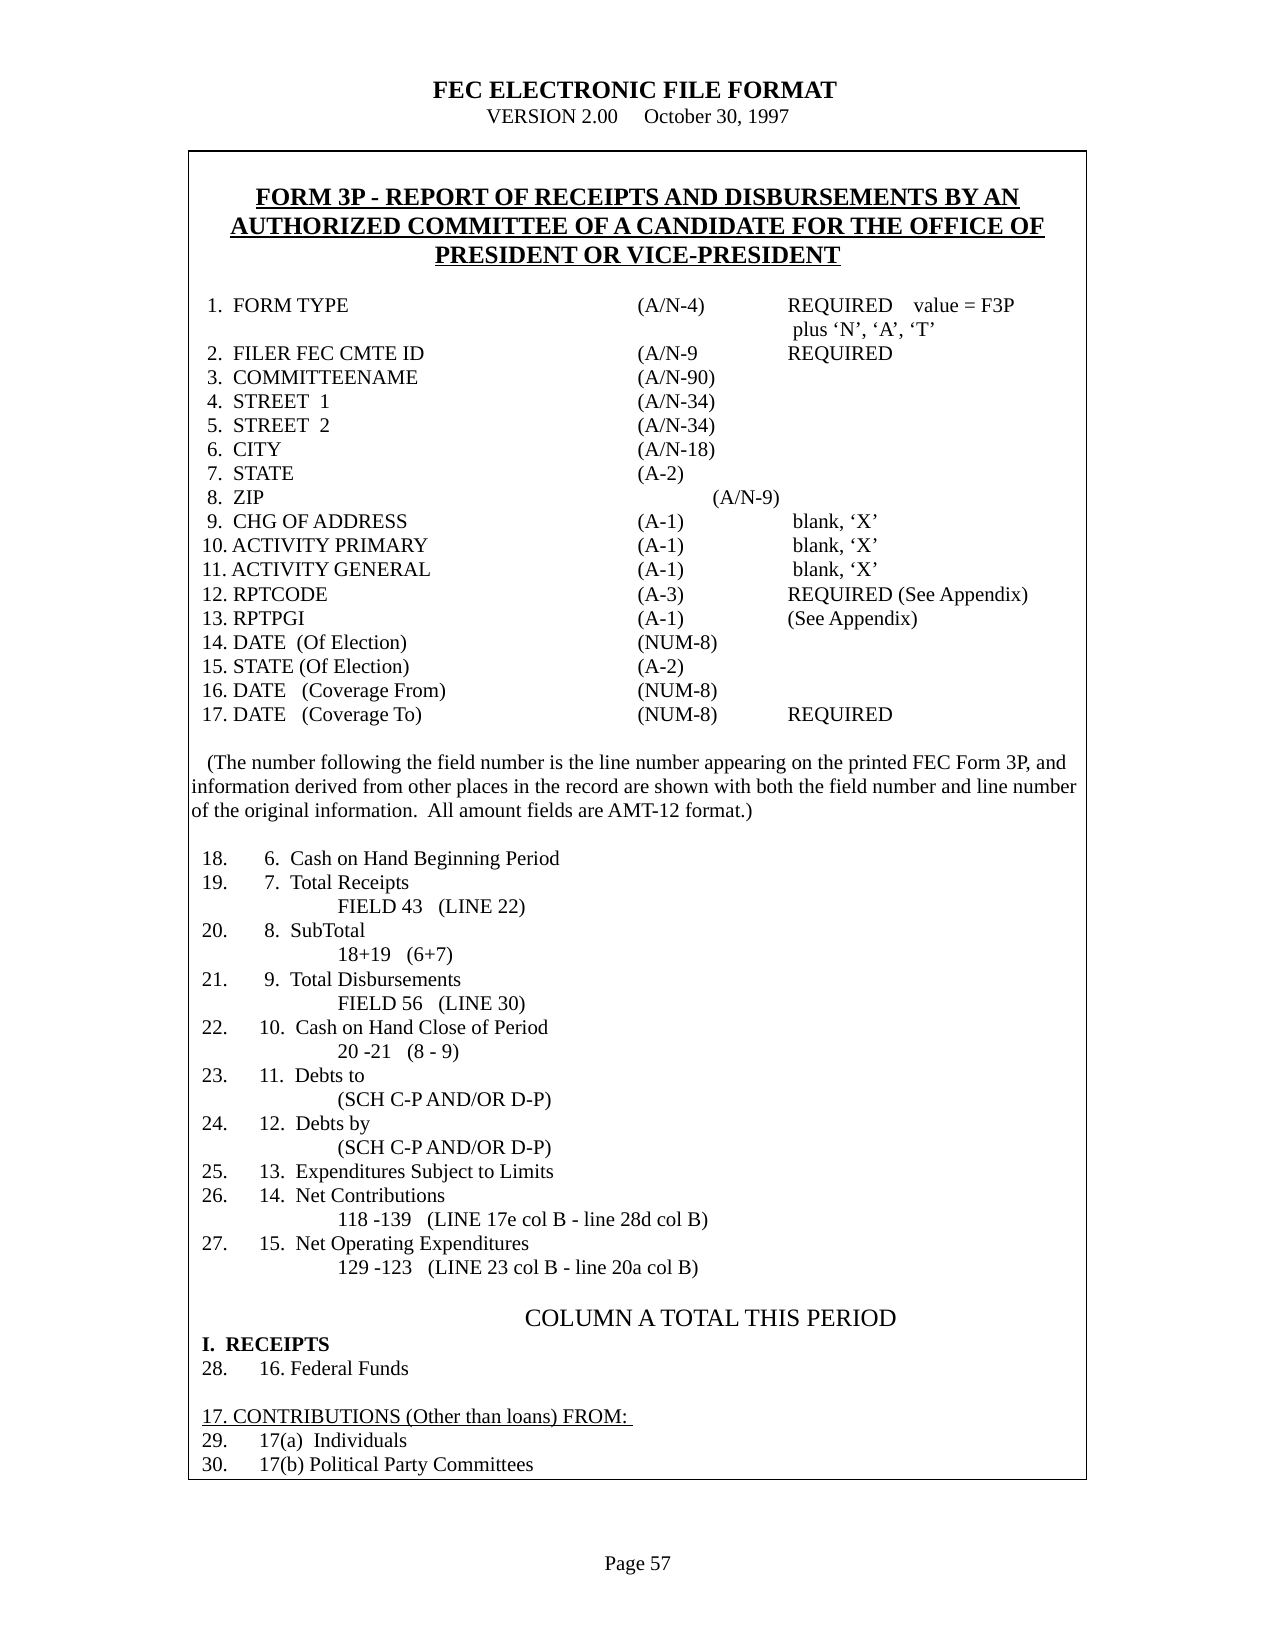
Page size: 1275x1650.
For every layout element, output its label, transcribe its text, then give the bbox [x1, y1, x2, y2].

text (SCH C-P AND/OR D-P) [189, 1083, 1086, 1107]
text 24. 12. Debts by [189, 1107, 1086, 1131]
text 5. STREET 2 (A/N-34) [189, 409, 1086, 433]
text 21. 9. Total Disbursements [189, 963, 1086, 987]
text 18. 6. Cash on Hand Beginning Period [189, 842, 1086, 867]
text FIELD 43 (LINE 22) [189, 891, 1086, 915]
text 118 -139 (LINE 17e col B - line 28d col B) [189, 1203, 1086, 1227]
text 29. 17(a) Individuals [189, 1425, 1086, 1449]
text 30. 17(b) Political Party Committees [189, 1449, 1086, 1479]
text FIELD 56 (LINE 30) [189, 987, 1086, 1011]
text 20 -21 (8 - 9) [189, 1035, 1086, 1059]
text 129 -123 (LINE 23 col B - line 20a col B) [189, 1252, 1086, 1279]
text 27. 15. Net Operating Expenditures [189, 1227, 1086, 1252]
text 8. ZIP (A/N-9) [189, 482, 1086, 506]
text plus ‘N’, ‘A’, ‘T’ [189, 313, 1086, 337]
text 15. STATE (Of Election) (A-2) [189, 650, 1086, 674]
text 14. DATE (Of Election) (NUM-8) [189, 626, 1086, 650]
text 6. CITY (A/N-18) [189, 433, 1086, 457]
text 12. RPTCODE (A-3) REQUIRED (See Appendix) [189, 578, 1086, 602]
text 7. STATE (A-2) [189, 457, 1086, 482]
text I. RECEIPTS [189, 1328, 1086, 1352]
text COLUMN A TOTAL THIS PERIOD [189, 1300, 1086, 1328]
text 18+19 (6+7) [189, 939, 1086, 963]
text 20. 8. SubTotal [189, 915, 1086, 939]
text (SCH C-P AND/OR D-P) [189, 1131, 1086, 1155]
text 1. FORM TYPE (A/N-4) REQUIRED value = F3P [189, 289, 1086, 313]
text 16. DATE (Coverage From) (NUM-8) [189, 674, 1086, 698]
text 25. 13. Expenditures Subject to Limits [189, 1155, 1086, 1179]
text 11. ACTIVITY GENERAL (A-1) blank, ‘X’ [189, 554, 1086, 578]
text 26. 14. Net Contributions [189, 1179, 1086, 1203]
text 17. CONTRIBUTIONS (Other than loans) FROM: [189, 1401, 1086, 1425]
text 4. STREET 1 (A/N-34) [189, 385, 1086, 409]
text (The number following the field number is the line number appearing on the printed FEC Form 3P, and information derived from other places in the record are shown with both the field number and line number of the original information. All amount fields are AMT-12 format.) [189, 746, 1086, 822]
text 10. ACTIVITY PRIMARY (A-1) blank, ‘X’ [189, 530, 1086, 554]
text 17. DATE (Coverage To) (NUM-8) REQUIRED [189, 698, 1086, 726]
text 3. COMMITTEENAME (A/N-90) [189, 361, 1086, 385]
text 2. FILER FEC CMTE ID (A/N-9 REQUIRED [189, 337, 1086, 361]
text 28. 16. Federal Funds [189, 1352, 1086, 1380]
text 13. RPTPGI (A-1) (See Appendix) [189, 602, 1086, 626]
text FORM 3P - REPORT OF RECEIPTS AND DISBURSEMENTS BY AN AUTHORIZED COMMITTEE OF A CANDIDATE FOR THE OFFICE OF PRESIDENT OR VICE-PRESIDENT [189, 179, 1086, 269]
text 22. 10. Cash on Hand Close of Period [189, 1011, 1086, 1035]
text 19. 7. Total Receipts [189, 867, 1086, 891]
text 9. CHG OF ADDRESS (A-1) blank, ‘X’ [189, 506, 1086, 530]
text 23. 11. Debts to [189, 1059, 1086, 1083]
